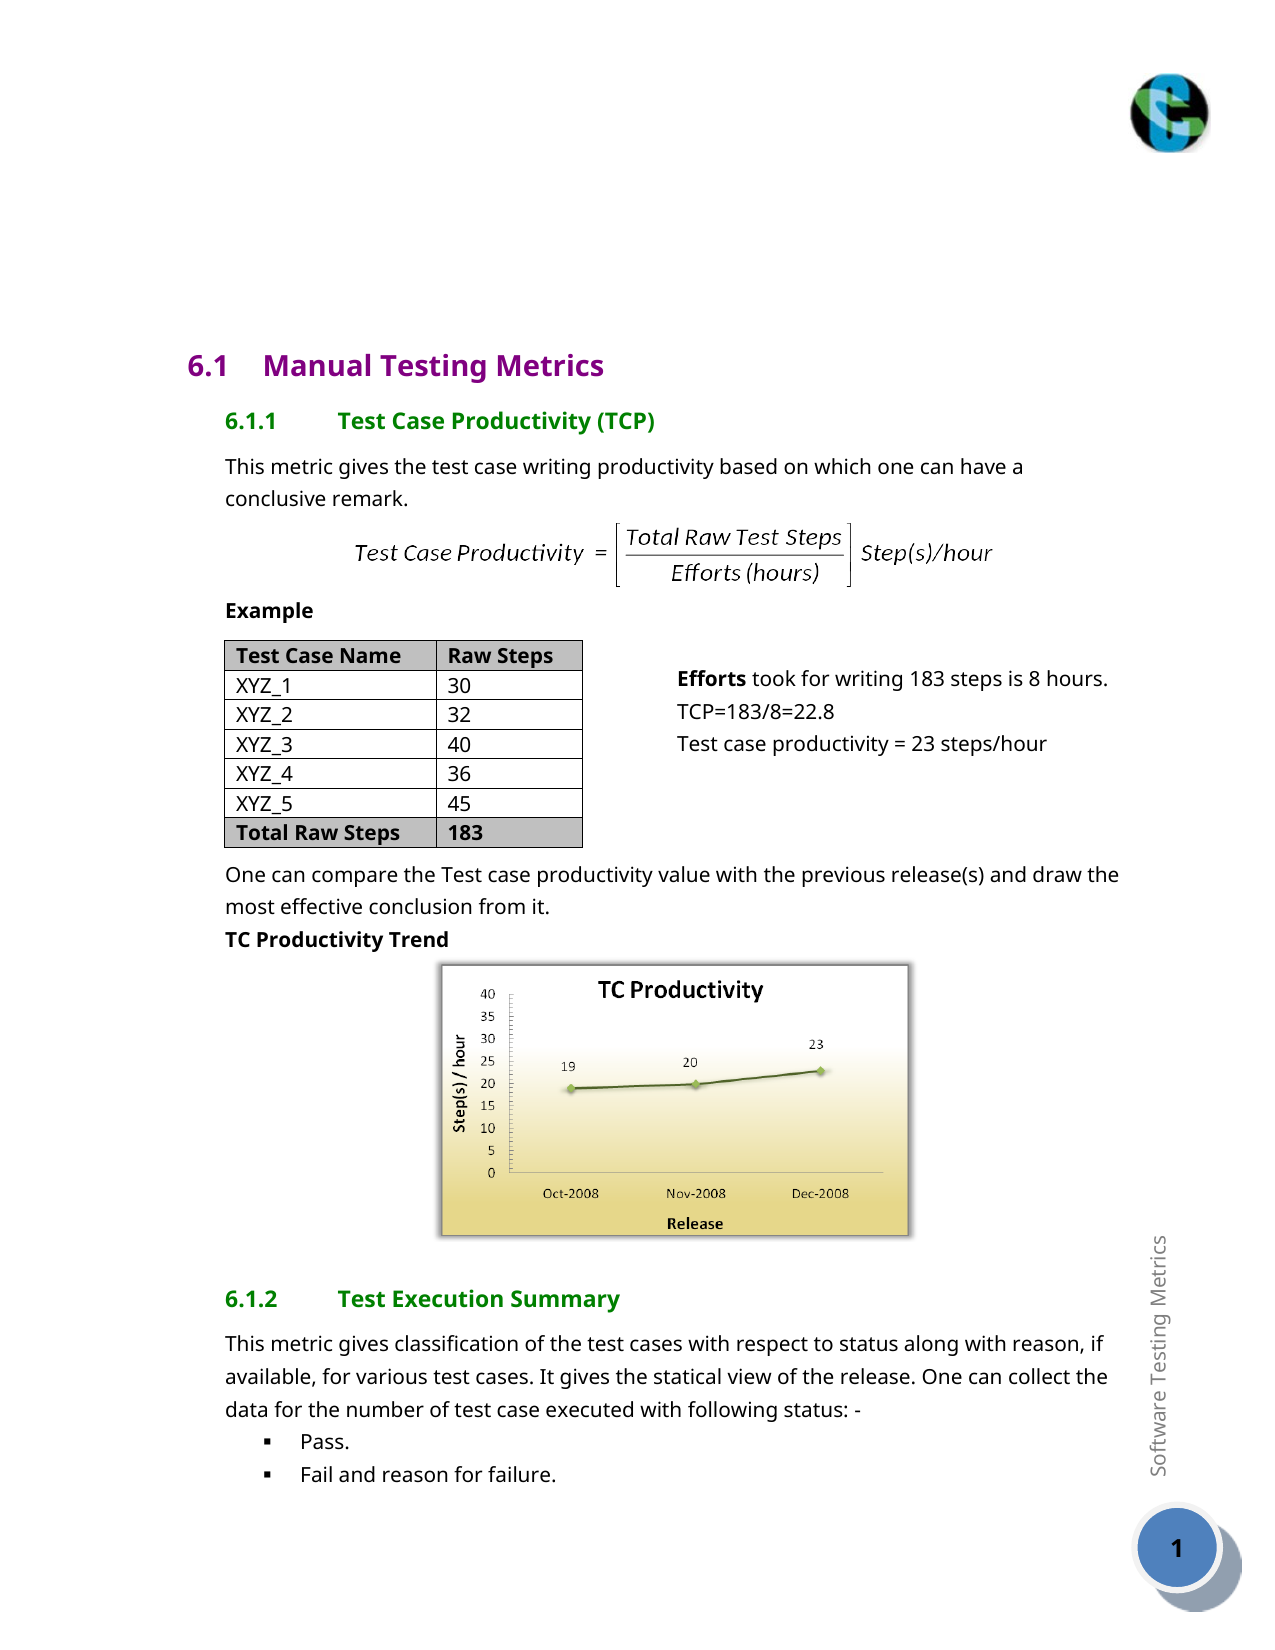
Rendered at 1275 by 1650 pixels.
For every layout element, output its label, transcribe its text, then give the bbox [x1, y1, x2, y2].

table_cell 40 [437, 730, 582, 758]
table_cell XYZ_3 [225, 730, 436, 758]
subtitle Test Case Productivity (TCP) [225, 405, 1125, 436]
table_cell Total Raw Steps [225, 818, 436, 847]
subtitle Test Execution Summary [225, 1283, 1125, 1314]
table_cell 32 [437, 700, 582, 729]
table_header Test Case Name [225, 641, 436, 670]
list Pass. [262, 1427, 1125, 1456]
text TCP=183/8=22.8 [583, 697, 1125, 725]
table_cell XYZ_5 [225, 789, 436, 817]
table_cell 45 [437, 789, 582, 817]
picture [1128, 73, 1211, 153]
text Efforts took for writing 183 steps is 8 hours. [583, 664, 1125, 693]
picture [431, 957, 919, 1242]
table_cell XYZ_4 [225, 759, 436, 788]
subtitle Manual Testing Metrics [187, 346, 1125, 385]
table_cell 183 [437, 818, 582, 847]
text This metric gives classification of the test cases with respect to status along with reason, if available, for various test cases. It gives the statical view of the release. One can collect the data for the number of test case executed with following status: - [225, 1329, 1125, 1423]
table_header Raw Steps [437, 641, 582, 670]
table_cell 36 [437, 759, 582, 788]
table_cell 30 [437, 671, 582, 699]
table_cell XYZ_2 [225, 700, 436, 729]
text One can compare the Test case productivity value with the previous release(s) and draw the most effective conclusion from it. [225, 860, 1125, 921]
table_cell XYZ_1 [225, 671, 436, 699]
list Fail and reason for failure. [262, 1460, 1125, 1488]
text This metric gives the test case writing productivity based on which one can have a conclusive remark. [225, 452, 1113, 513]
text Example [225, 597, 1125, 625]
text TC Productivity Trend [225, 925, 1125, 953]
text Test case productivity = 23 steps/hour [583, 729, 1125, 758]
